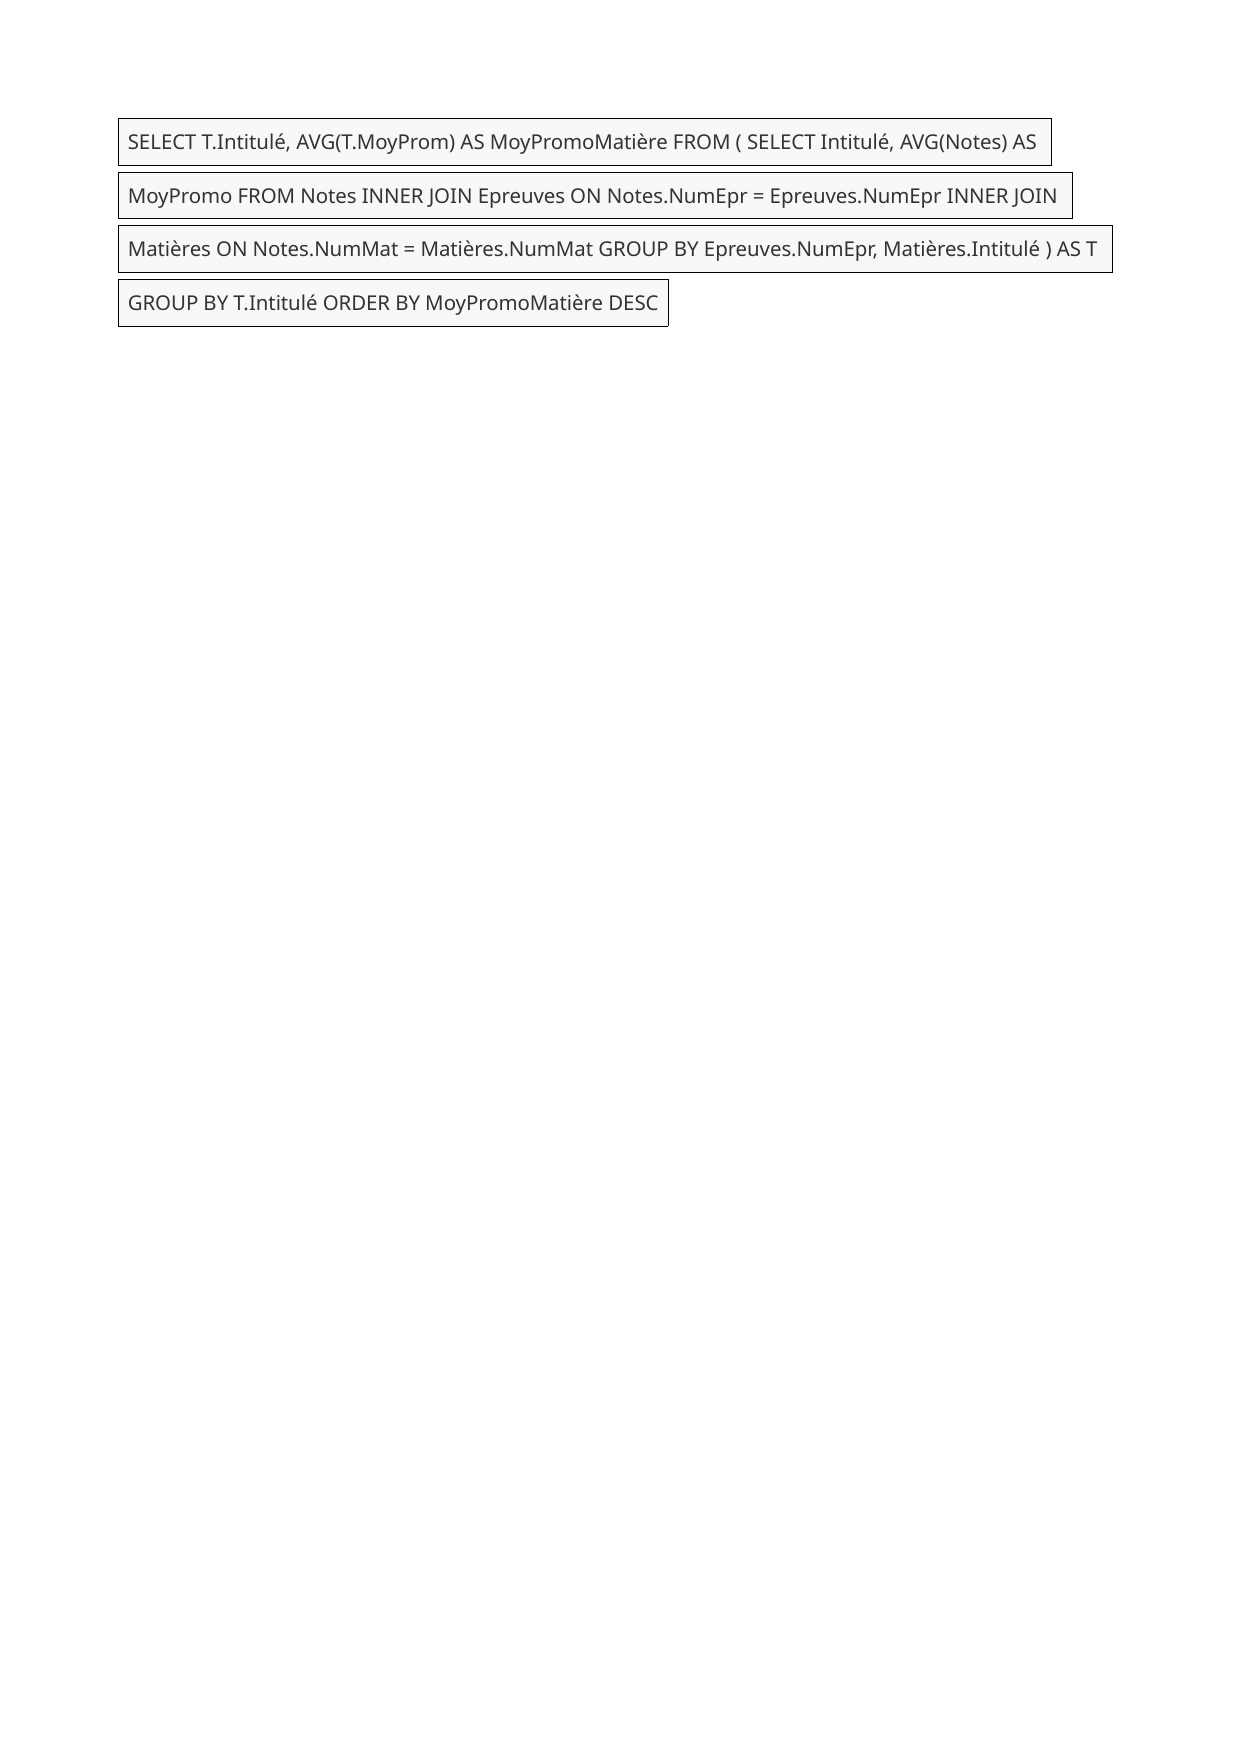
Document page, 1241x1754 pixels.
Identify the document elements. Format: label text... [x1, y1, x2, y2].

text SELECT T.Intitulé, AVG(T.MoyProm) AS MoyPromoMatière FROM ( SELECT Intitulé, AVG(Notes) AS MoyPromo FROM Notes INNER JOIN Epreuves ON Notes.NumEpr = Epreuves.NumEpr INNER JOIN Matières ON Notes.NumMat = Matières.NumMat GROUP BY Epreuves.NumEpr, Matières.Intitulé ) AS T GROUP BY T.Intitulé ORDER BY MoyPromoMatière DESC [118, 118, 1122, 326]
